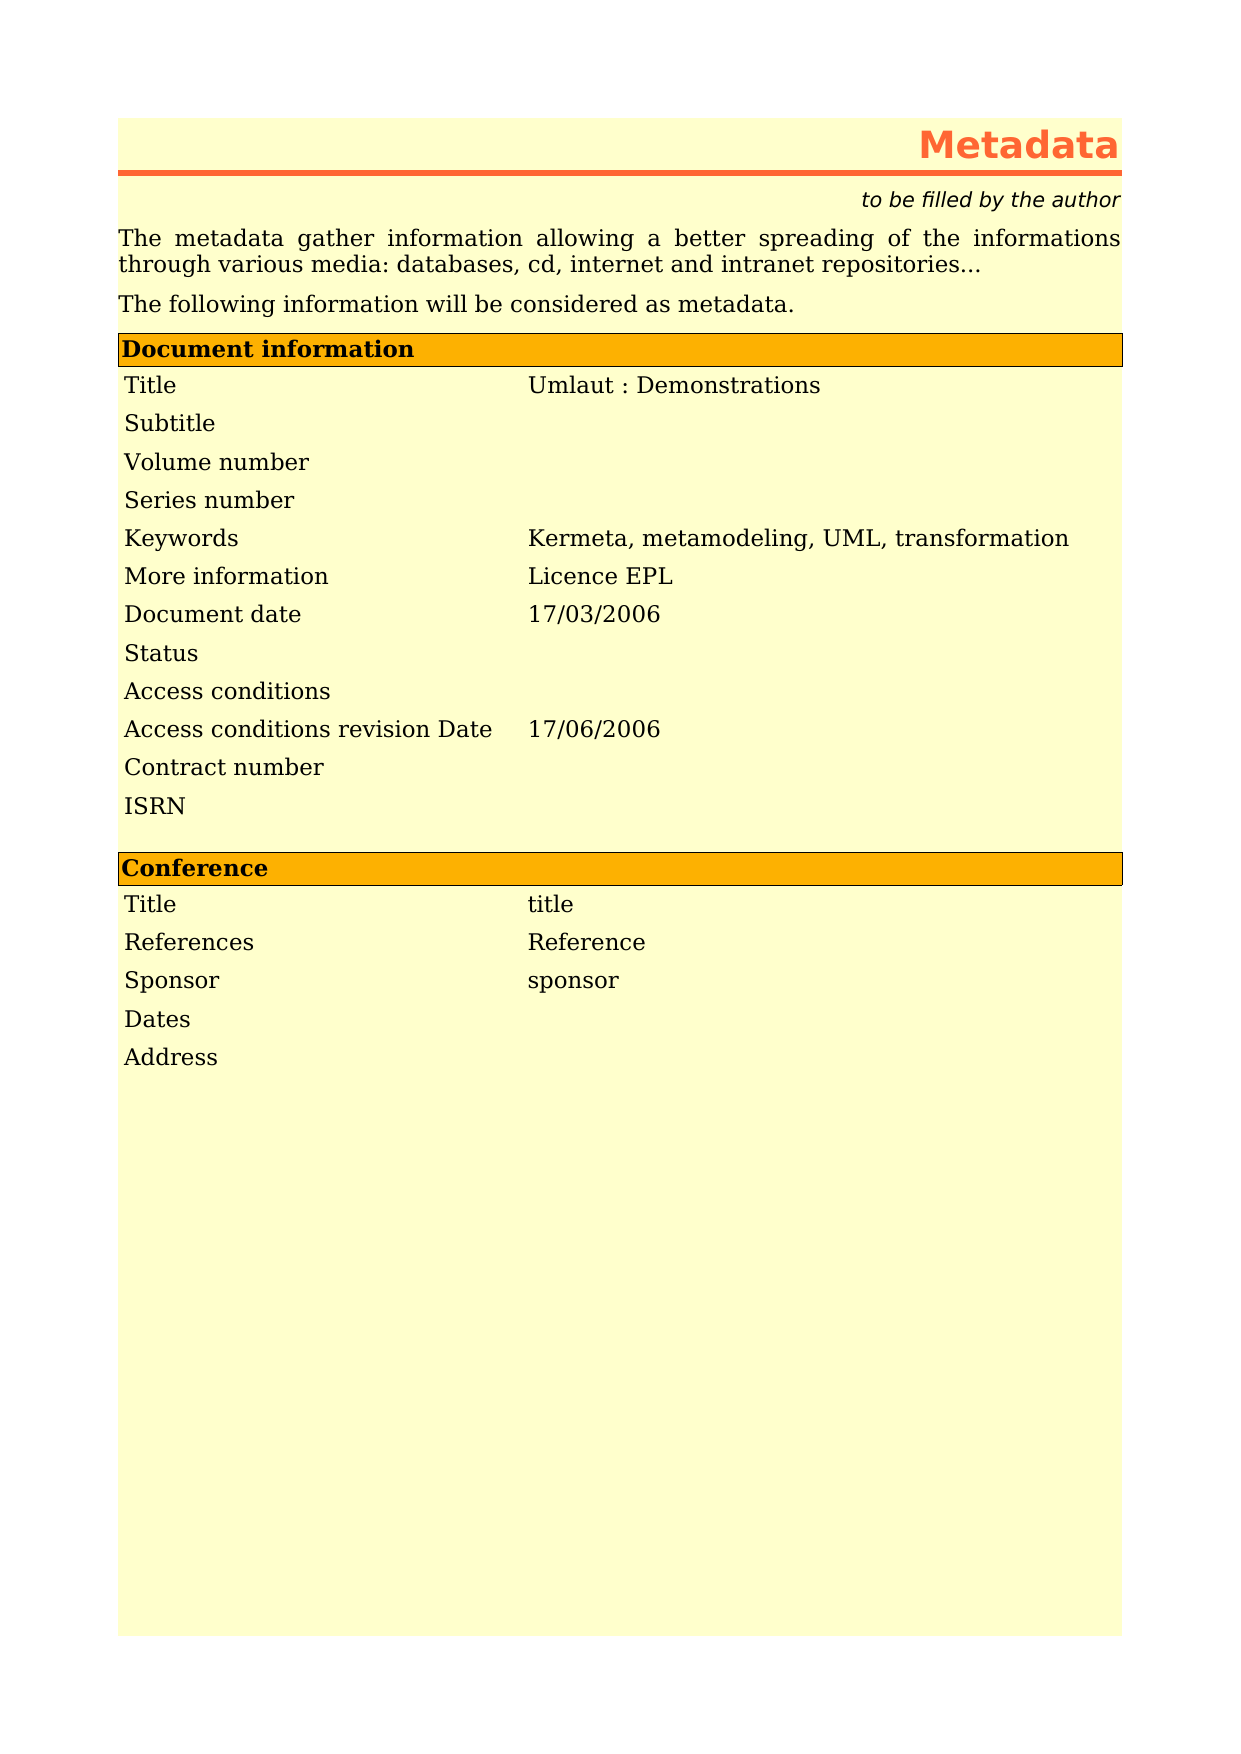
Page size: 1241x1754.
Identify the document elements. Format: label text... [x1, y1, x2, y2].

table_cell [522, 443, 1122, 481]
table_cell Kermeta, metamodeling, UML, transformation [522, 520, 1122, 558]
table_header title [521, 886, 1122, 923]
table_cell Status [118, 634, 522, 672]
table_cell [522, 634, 1122, 672]
text The metadata gather information allowing a better spreading of the informations through various media: databases, cd, internet and intranet repositories... [118, 225, 1122, 278]
table_cell 17/06/2006 [522, 711, 1122, 749]
table_cell sponsor [521, 962, 1122, 1000]
table_cell Dates [118, 1000, 521, 1038]
table_cell Volume number [118, 443, 522, 481]
table_cell [522, 749, 1122, 787]
table_cell Document date [118, 596, 522, 634]
text Document information [119, 334, 1122, 366]
table_header Title [118, 367, 522, 405]
table_header Umlaut : Demonstrations [522, 367, 1122, 405]
table_cell Series number [118, 481, 522, 519]
title Metadata [118, 121, 1122, 170]
text Conference [119, 853, 1122, 885]
table_cell References [118, 924, 521, 962]
table_cell ISRN [118, 787, 522, 825]
table_cell 17/03/2006 [522, 596, 1122, 634]
table_cell Licence EPL [522, 558, 1122, 596]
table_cell Reference [521, 924, 1122, 962]
table_cell [522, 481, 1122, 519]
table_cell More information [118, 558, 522, 596]
text to be filled by the author [118, 188, 1122, 212]
table_cell Access conditions [118, 673, 522, 711]
table_cell Sponsor [118, 962, 521, 1000]
table_cell Address [118, 1038, 521, 1076]
table_cell Keywords [118, 520, 522, 558]
table_header Title [118, 886, 521, 923]
table_cell [521, 1038, 1122, 1076]
table_cell Contract number [118, 749, 522, 787]
table_cell [522, 673, 1122, 711]
table_cell Subtitle [118, 405, 522, 443]
table_cell [521, 1000, 1122, 1038]
table_cell [522, 405, 1122, 443]
text The following information will be considered as metadata. [118, 291, 1122, 318]
table_cell [522, 787, 1122, 825]
table_cell Access conditions revision Date [118, 711, 522, 749]
